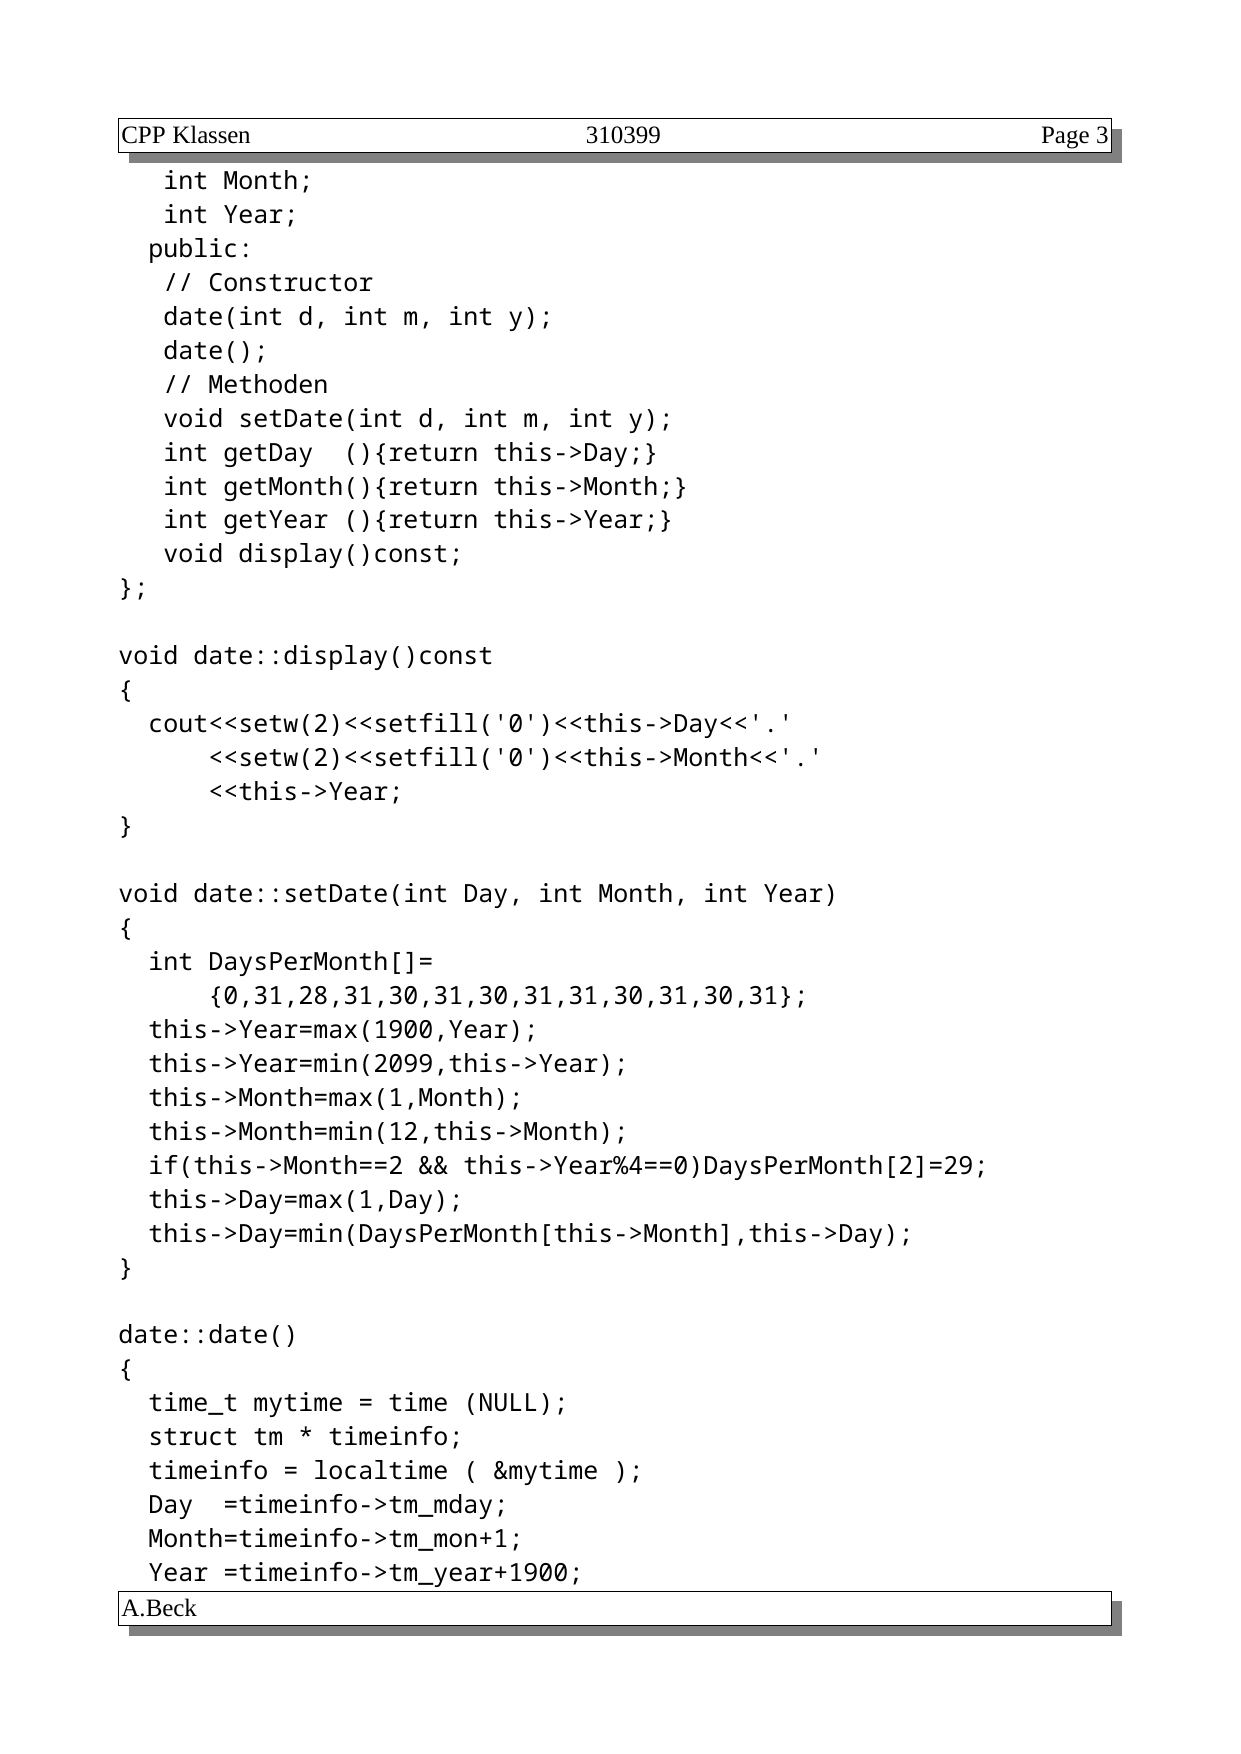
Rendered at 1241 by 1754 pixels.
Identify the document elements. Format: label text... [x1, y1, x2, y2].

text date(); [118, 333, 1122, 367]
text date::date() [118, 1317, 1122, 1351]
text this->Month=max(1,Month); [118, 1080, 1122, 1114]
text int Year; [118, 197, 1122, 231]
text int Month; [118, 163, 1122, 197]
text } [118, 1249, 1122, 1283]
text void display()const; [118, 536, 1122, 570]
text void date::display()const [118, 638, 1122, 672]
text {0,31,28,31,30,31,30,31,31,30,31,30,31}; [118, 978, 1122, 1012]
text int getDay (){return this->Day;} [118, 434, 1122, 468]
text this->Year=max(1900,Year); [118, 1012, 1122, 1046]
text this->Day=max(1,Day); [118, 1182, 1122, 1216]
text void date::setDate(int Day, int Month, int Year) [118, 876, 1122, 910]
text Year =timeinfo->tm_year+1900; [118, 1555, 1122, 1589]
text { [118, 910, 1122, 944]
text <<setw(2)<<setfill('0')<<this->Month<<'.' [118, 740, 1122, 774]
text { [118, 1351, 1122, 1385]
text date(int d, int m, int y); [118, 299, 1122, 333]
text Day =timeinfo->tm_mday; [118, 1487, 1122, 1521]
text // Constructor [118, 265, 1122, 299]
text this->Day=min(DaysPerMonth[this->Month],this->Day); [118, 1216, 1122, 1249]
text <<this->Year; [118, 774, 1122, 808]
text void setDate(int d, int m, int y); [118, 401, 1122, 434]
text this->Month=min(12,this->Month); [118, 1114, 1122, 1148]
text // Methoden [118, 367, 1122, 401]
text struct tm * timeinfo; [118, 1419, 1122, 1453]
text { [118, 672, 1122, 706]
text public: [118, 231, 1122, 265]
text Month=timeinfo->tm_mon+1; [118, 1521, 1122, 1555]
text int getYear (){return this->Year;} [118, 502, 1122, 536]
text time_t mytime = time (NULL); [118, 1385, 1122, 1419]
text }; [118, 570, 1122, 604]
text cout<<setw(2)<<setfill('0')<<this->Day<<'.' [118, 706, 1122, 740]
text this->Year=min(2099,this->Year); [118, 1046, 1122, 1080]
text } [118, 808, 1122, 842]
text int getMonth(){return this->Month;} [118, 468, 1122, 502]
text if(this->Month==2 && this->Year%4==0)DaysPerMonth[2]=29; [118, 1148, 1122, 1182]
text timeinfo = localtime ( &mytime ); [118, 1453, 1122, 1487]
text int DaysPerMonth[]= [118, 944, 1122, 978]
